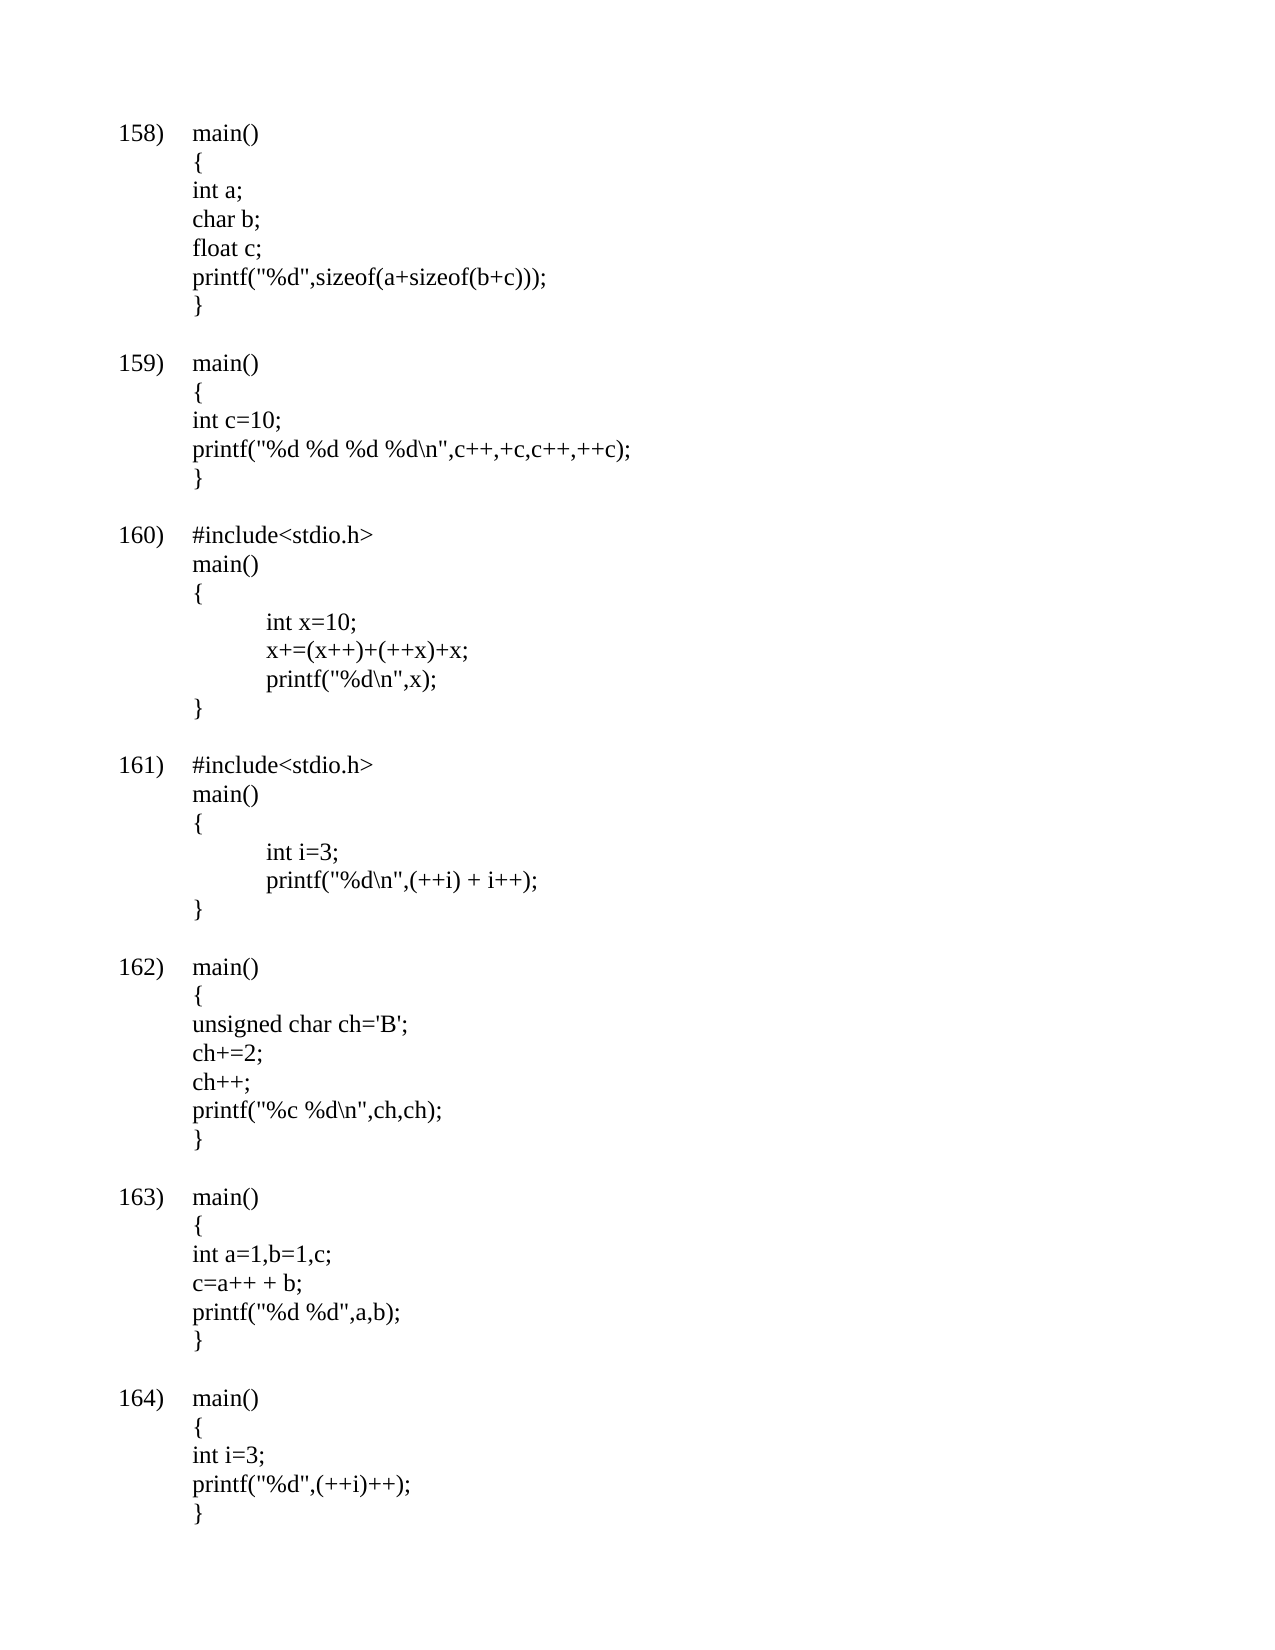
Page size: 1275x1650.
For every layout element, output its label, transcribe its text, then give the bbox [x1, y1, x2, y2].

text 164) main() [118, 1383, 1157, 1412]
text { [118, 808, 1157, 837]
text printf("%d %d",a,b); [118, 1297, 1157, 1326]
text 158) main() [118, 118, 1157, 147]
text { [118, 1211, 1157, 1239]
text } [118, 291, 1157, 319]
text printf("%d\n",x); [118, 664, 1157, 693]
text c=a++ + b; [118, 1268, 1157, 1297]
text } [118, 463, 1157, 492]
text { [118, 981, 1157, 1009]
text 159) main() [118, 348, 1157, 377]
text ch++; [118, 1067, 1157, 1096]
text printf("%d\n",(++i) + i++); [118, 866, 1157, 894]
text int c=10; [118, 406, 1157, 434]
text float c; [118, 233, 1157, 262]
text char b; [118, 204, 1157, 233]
text int x=10; [118, 607, 1157, 636]
text { [118, 377, 1157, 406]
text } [118, 1498, 1157, 1527]
text unsigned char ch='B'; [118, 1009, 1157, 1038]
text } [118, 693, 1157, 722]
text } [118, 894, 1157, 923]
text } [118, 1124, 1157, 1153]
text 161) #include<stdio.h> [118, 751, 1157, 779]
text { [118, 147, 1157, 176]
text main() [118, 549, 1157, 578]
text { [118, 578, 1157, 607]
text main() [118, 779, 1157, 808]
text printf("%d",sizeof(a+sizeof(b+c))); [118, 262, 1157, 291]
text 160) #include<stdio.h> [118, 521, 1157, 549]
text int a; [118, 176, 1157, 204]
text ch+=2; [118, 1038, 1157, 1067]
text } [118, 1326, 1157, 1354]
text 162) main() [118, 952, 1157, 981]
text int i=3; [118, 837, 1157, 866]
text x+=(x++)+(++x)+x; [118, 636, 1157, 664]
text printf("%c %d\n",ch,ch); [118, 1096, 1157, 1124]
text int i=3; [118, 1441, 1157, 1469]
text 163) main() [118, 1182, 1157, 1211]
text printf("%d %d %d %d\n",c++,+c,c++,++c); [118, 434, 1157, 463]
text { [118, 1412, 1157, 1441]
text printf("%d",(++i)++); [118, 1469, 1157, 1498]
text int a=1,b=1,c; [118, 1239, 1157, 1268]
